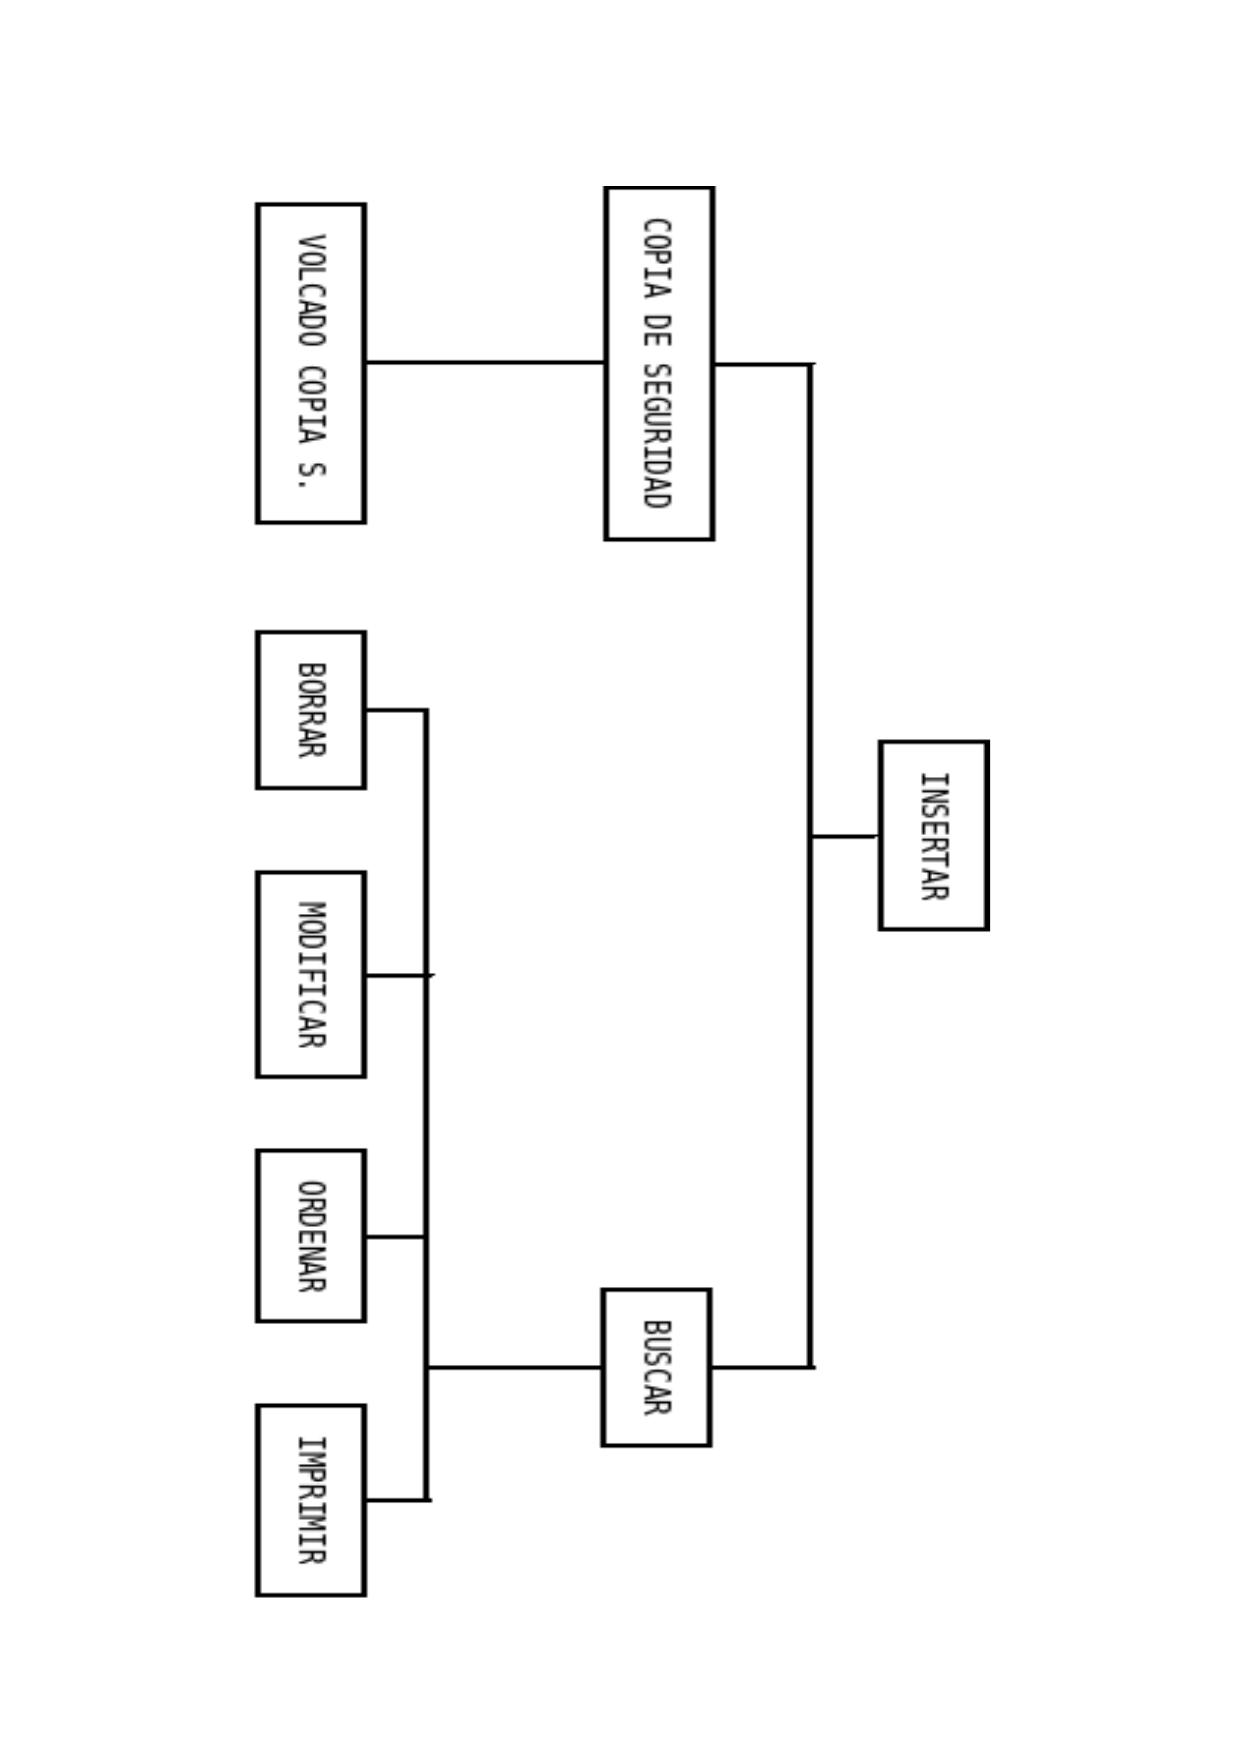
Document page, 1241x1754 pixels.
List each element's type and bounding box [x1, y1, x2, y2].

picture [250, 186, 991, 1600]
